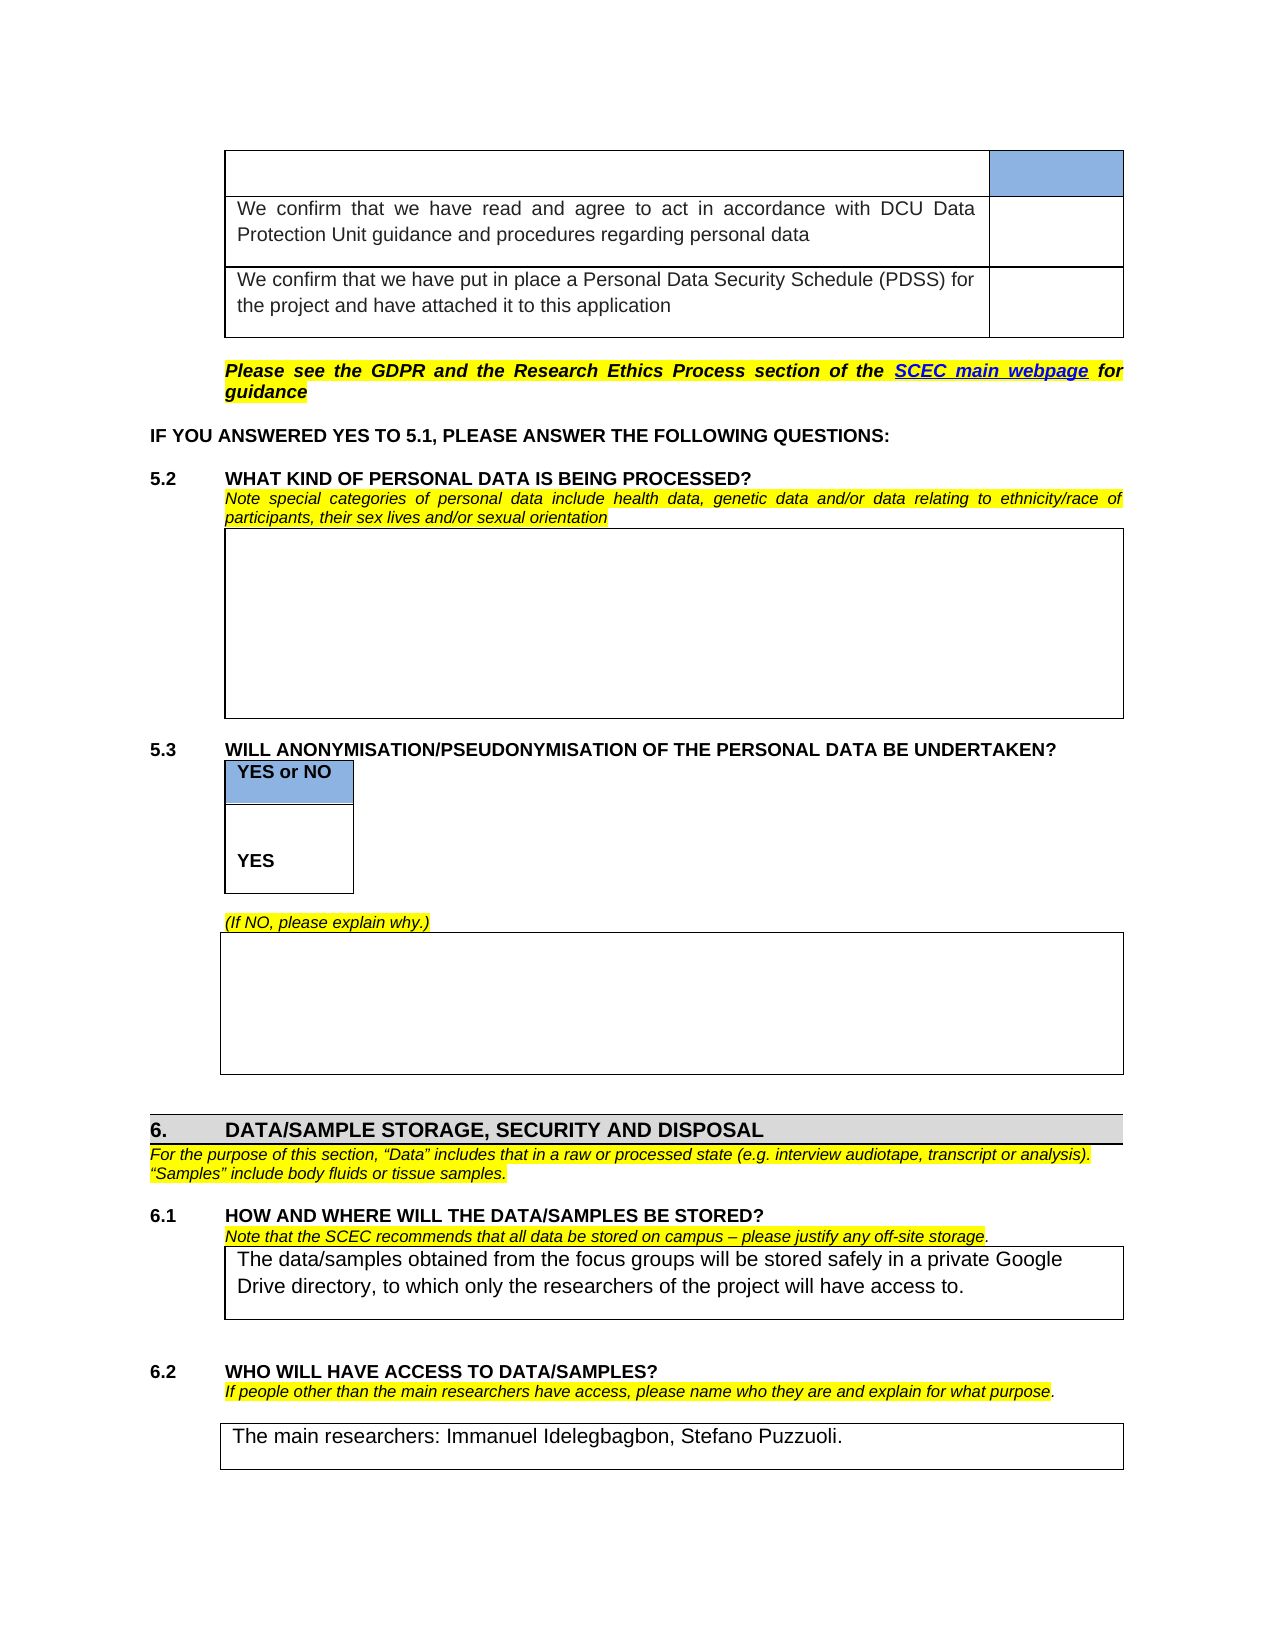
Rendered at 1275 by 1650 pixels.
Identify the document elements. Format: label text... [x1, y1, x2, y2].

table_cell We confirm that we have read and agree to act in accordance with DCU Data Protection Unit guidance and procedures regarding personal data [226, 197, 989, 266]
table_header [226, 529, 1123, 718]
table_cell [990, 268, 1123, 337]
table_header [990, 151, 1123, 196]
text 6.2 WHO WILL HAVE ACCESS TO DATA/SAMPLES? [150, 1361, 1123, 1382]
text 6. DATA/SAMPLE STORAGE, SECURITY AND DISPOSAL [150, 1115, 1123, 1143]
text (If NO, please explain why.) [150, 913, 1123, 932]
table_header [221, 933, 1123, 1074]
text For the purpose of this section, “Data” includes that in a raw or processed state (e.g. interview audiotape, transcript or analysis). “Samples” include body fluids or tissue samples. [150, 1145, 1125, 1183]
text 5.2 WHAT KIND OF PERSONAL DATA IS BEING PROCESSED? [150, 467, 1123, 489]
text 5.3 WILL ANONYMISATION/PSEUDONYMISATION OF THE PERSONAL DATA BE UNDERTAKEN? [150, 738, 1123, 760]
table_cell [990, 197, 1123, 266]
table_header The main researchers: Immanuel Idelegbagbon, Stefano Puzzuoli. [221, 1424, 1123, 1469]
table_cell YES [226, 805, 353, 892]
text 6.1 HOW AND WHERE WILL THE DATA/SAMPLES BE STORED? [150, 1205, 1123, 1226]
text IF YOU ANSWERED YES TO 5.1, PLEASE ANSWER THE FOLLOWING QUESTIONS: [150, 424, 1123, 446]
table_header YES or NO [226, 761, 353, 803]
text Note special categories of personal data include health data, genetic data and/or data relating to ethnicity/race of participants, their sex lives and/or sexual orientation [225, 489, 1123, 527]
text Please see the GDPR and the Research Ethics Process section of the SCEC main webpage for guidance [150, 360, 1123, 403]
text If people other than the main researchers have access, please name who they are and explain for what purpose. [150, 1382, 1123, 1401]
table_header The data/samples obtained from the focus groups will be stored safely in a private Google Drive directory, to which only the researchers of the project will have access to. [226, 1247, 1123, 1319]
table_header [226, 151, 989, 196]
table_cell We confirm that we have put in place a Personal Data Security Schedule (PDSS) for the project and have attached it to this application [226, 268, 989, 337]
text Note that the SCEC recommends that all data be stored on campus – please justify any off-site storage. [150, 1226, 1123, 1246]
